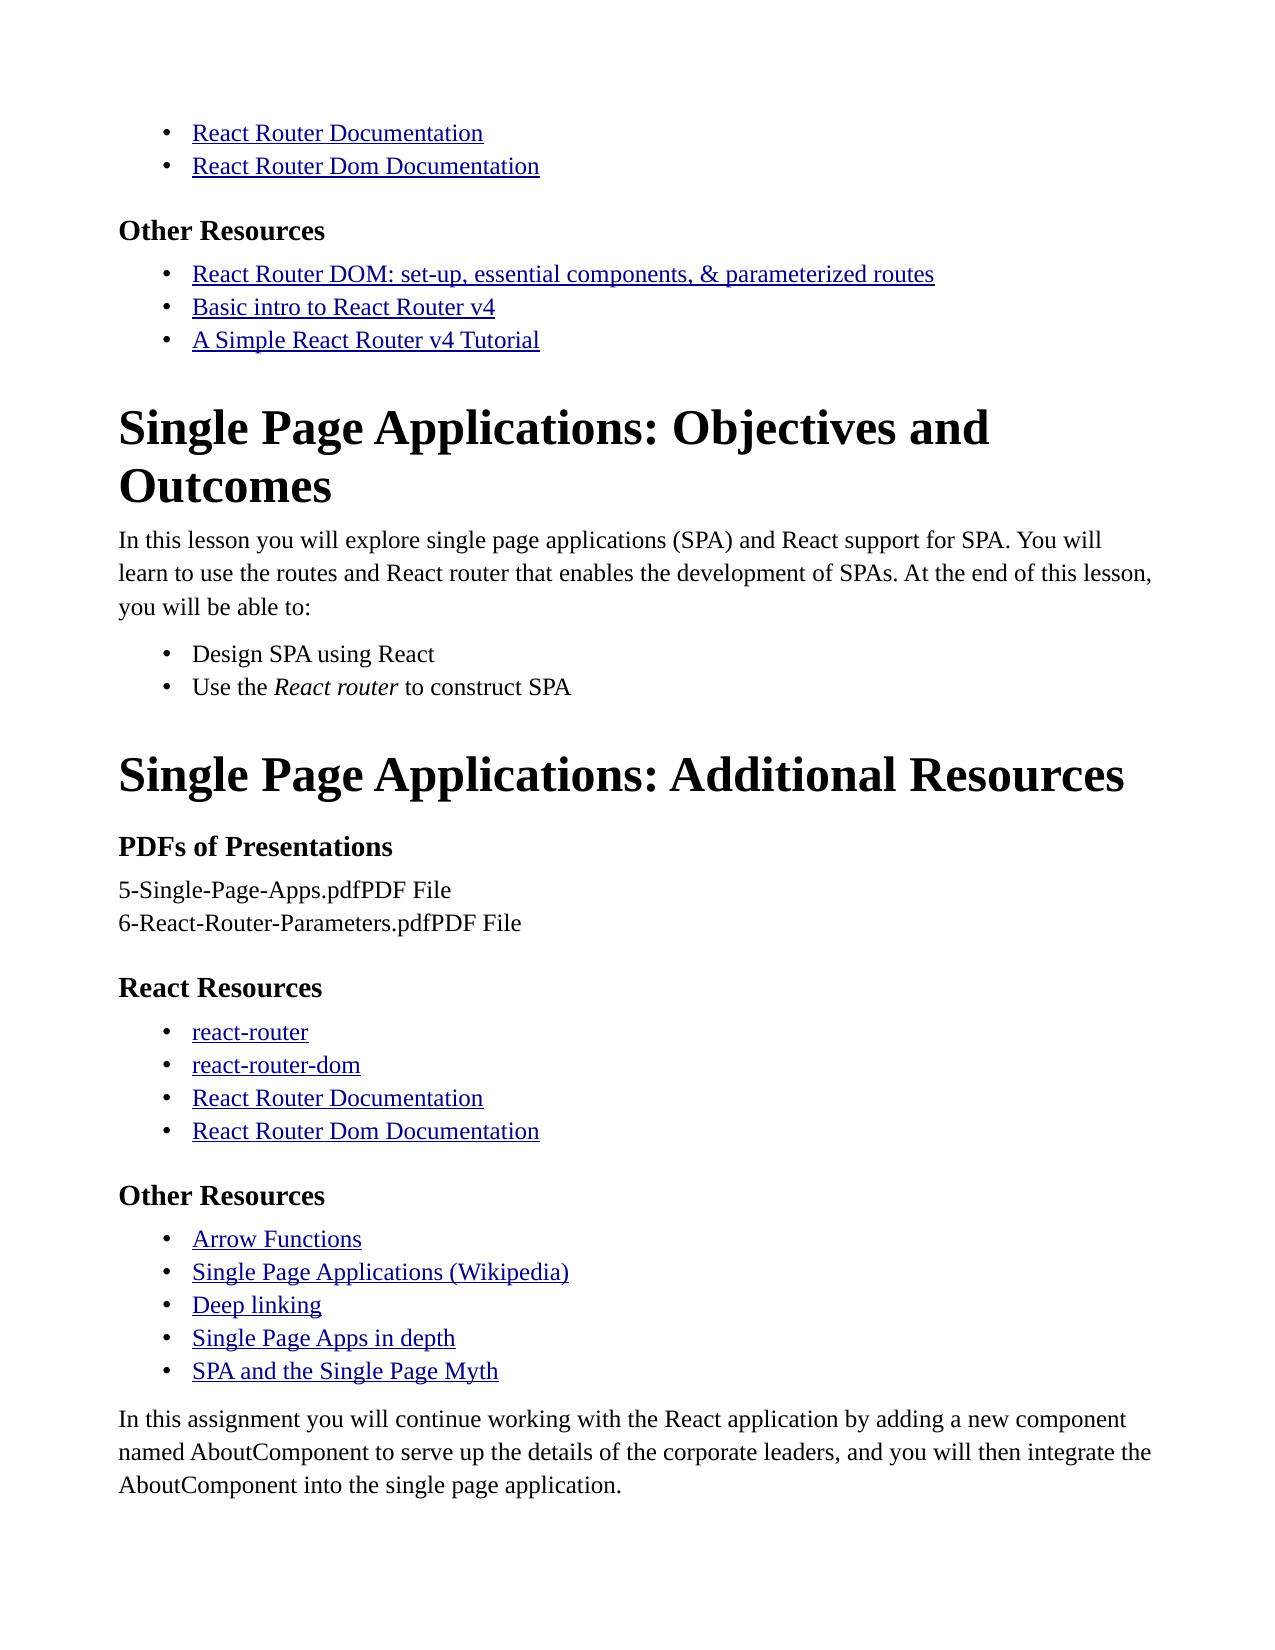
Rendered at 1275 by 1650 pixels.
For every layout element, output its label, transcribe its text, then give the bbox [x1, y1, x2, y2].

text 5-Single-Page-Apps.pdfPDF File [118, 875, 1157, 904]
text In this lesson you will explore single page applications (SPA) and React support for SPA. You will learn to use the routes and React router that enables the development of SPAs. At the end of this lesson, you will be able to: [118, 526, 1157, 620]
list SPA and the Single Page Myth [162, 1356, 1157, 1385]
list Single Page Applications (Wikipedia) [162, 1257, 1157, 1286]
list React Router DOM: set-up, essential components, & parameterized routes [162, 259, 1157, 288]
list React Router Dom Documentation [162, 151, 1157, 180]
subtitle Other Resources [118, 1178, 1157, 1211]
list react-router [162, 1017, 1157, 1045]
list Arrow Functions [162, 1224, 1157, 1253]
list Deep linking [162, 1290, 1157, 1319]
subtitle React Resources [118, 971, 1157, 1004]
text In this assignment you will continue working with the React application by adding a new component named AboutComponent to serve up the details of the corporate leaders, and you will then integrate the AboutComponent into the single page application. [118, 1404, 1157, 1498]
list React Router Documentation [162, 118, 1157, 147]
list Design SPA using React [162, 639, 1157, 668]
list react-router-dom [162, 1050, 1157, 1078]
subtitle Other Resources [118, 213, 1157, 247]
text 6-React-Router-Parameters.pdfPDF File [118, 908, 1157, 937]
list React Router Documentation [162, 1083, 1157, 1111]
list A Simple React Router v4 Tutorial [162, 325, 1157, 354]
subtitle Single Page Applications: Additional Resources [118, 745, 1157, 802]
list Use the React router to construct SPA [162, 672, 1157, 701]
list React Router Dom Documentation [162, 1116, 1157, 1144]
subtitle PDFs of Presentations [118, 829, 1157, 863]
list Single Page Apps in depth [162, 1323, 1157, 1352]
subtitle Single Page Applications: Objectives and Outcomes [118, 398, 1157, 513]
list Basic intro to React Router v4 [162, 292, 1157, 321]
